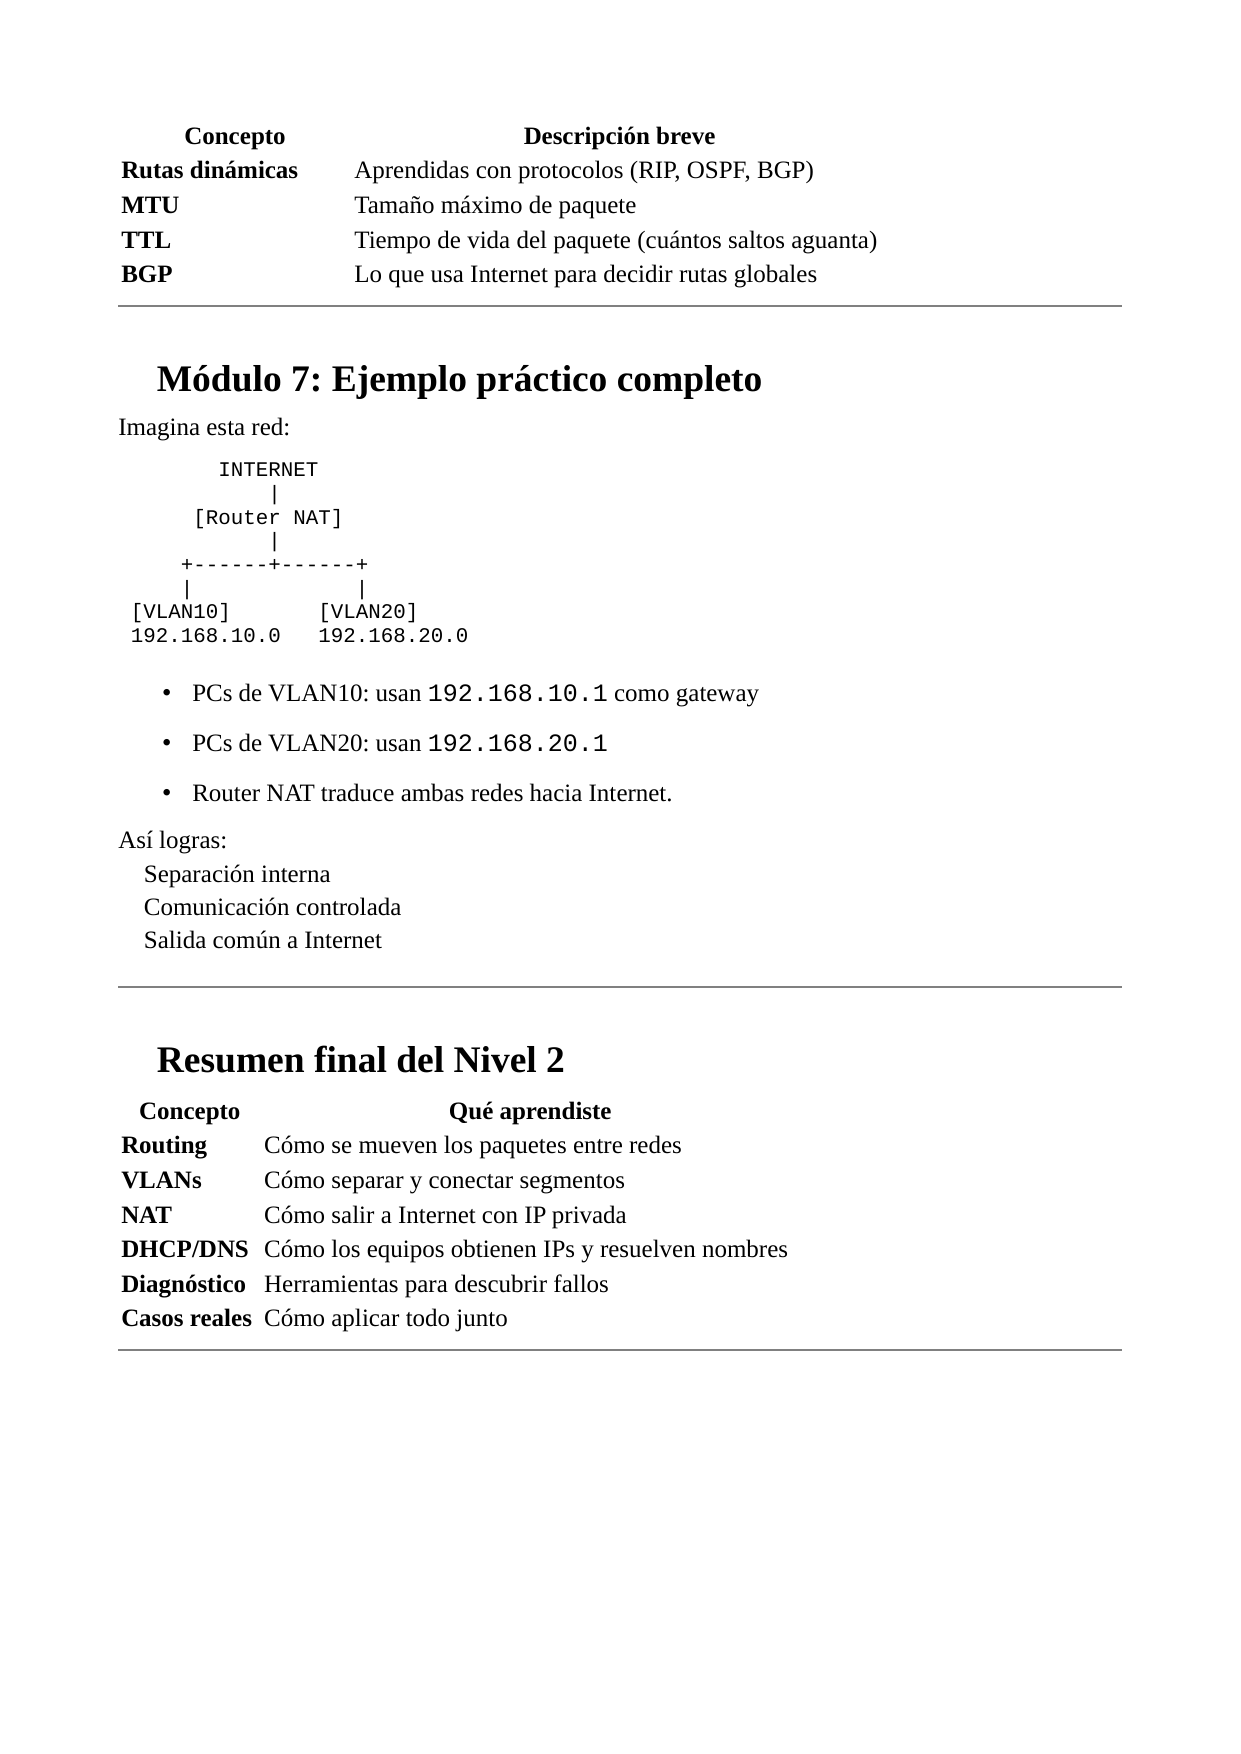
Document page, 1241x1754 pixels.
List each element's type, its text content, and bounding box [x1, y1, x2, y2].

table_cell Cómo aplicar todo junto [261, 1301, 799, 1335]
table_header Descripción breve [351, 118, 887, 153]
text 192.168.10.0 192.168.20.0 [118, 625, 1122, 648]
table_cell Lo que usa Internet para decidir rutas globales [351, 256, 887, 291]
table_cell Tiempo de vida del paquete (cuántos saltos aguanta) [351, 222, 887, 256]
list Router NAT traduce ambas redes hacia Internet. [162, 778, 1122, 807]
table_cell BGP [118, 256, 351, 291]
table_cell VLANs [118, 1162, 261, 1197]
table_cell Routing [118, 1128, 261, 1162]
table_cell Aprendidas con protocolos (RIP, OSPF, BGP) [351, 153, 887, 187]
table_cell Cómo separar y conectar segmentos [261, 1162, 799, 1197]
table_cell Cómo los equipos obtienen IPs y resuelven nombres [261, 1231, 799, 1266]
text +------+------+ [118, 554, 1122, 578]
table_cell Herramientas para descubrir fallos [261, 1266, 799, 1301]
subtitle 🧾 Resumen final del Nivel 2 [118, 1037, 1122, 1081]
list PCs de VLAN10: usan 192.168.10.1 como gateway [162, 678, 1122, 709]
text | | [118, 578, 1122, 601]
text | [118, 530, 1122, 554]
table_header Qué aprendiste [261, 1093, 799, 1128]
table_cell Rutas dinámicas [118, 153, 351, 187]
table_header Concepto [118, 118, 351, 153]
table_cell DHCP/DNS [118, 1231, 261, 1266]
text Imagina esta red: [118, 412, 1122, 441]
table_cell MTU [118, 187, 351, 222]
text INTERNET [118, 459, 1122, 483]
subtitle 📘 Módulo 7: Ejemplo práctico completo [118, 356, 1122, 399]
text [Router NAT] [118, 507, 1122, 530]
table_cell Cómo salir a Internet con IP privada [261, 1197, 799, 1231]
list PCs de VLAN20: usan 192.168.20.1 [162, 728, 1122, 759]
table_cell Casos reales [118, 1301, 261, 1335]
table_cell Tamaño máximo de paquete [351, 187, 887, 222]
table_cell NAT [118, 1197, 261, 1231]
text [VLAN10] [VLAN20] [118, 601, 1122, 625]
table_cell Diagnóstico [118, 1266, 261, 1301]
text | [118, 483, 1122, 507]
table_header Concepto [118, 1093, 261, 1128]
table_cell TTL [118, 222, 351, 256]
text Así logras: ✅ Separación interna ✅ Comunicación controlada ✅ Salida común a Internet [118, 826, 1122, 953]
table_cell Cómo se mueven los paquetes entre redes [261, 1128, 799, 1162]
